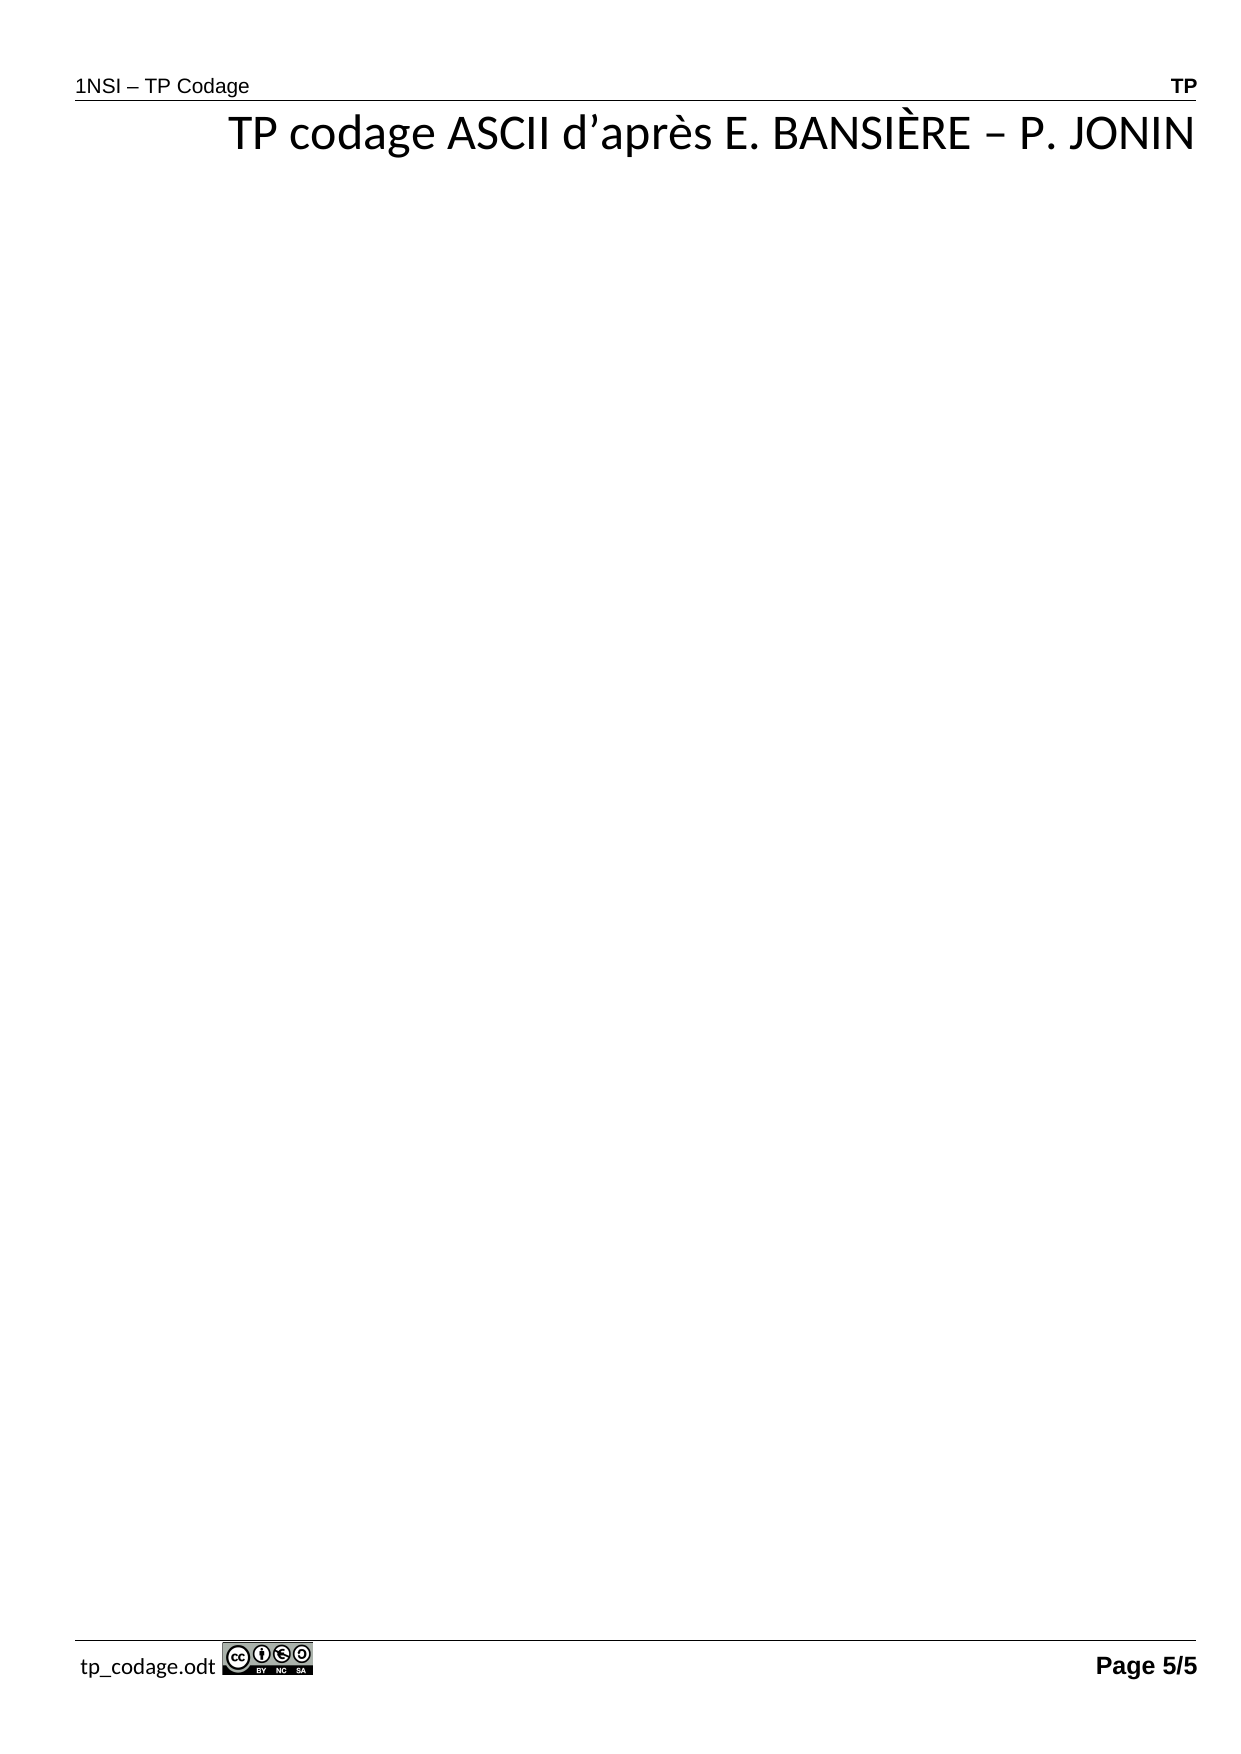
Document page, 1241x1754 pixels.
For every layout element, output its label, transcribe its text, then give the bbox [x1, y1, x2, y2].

text TP codage ASCII d’après E. BANSIÈRE – P. JONIN [150, 101, 1196, 162]
picture [222, 1642, 313, 1675]
